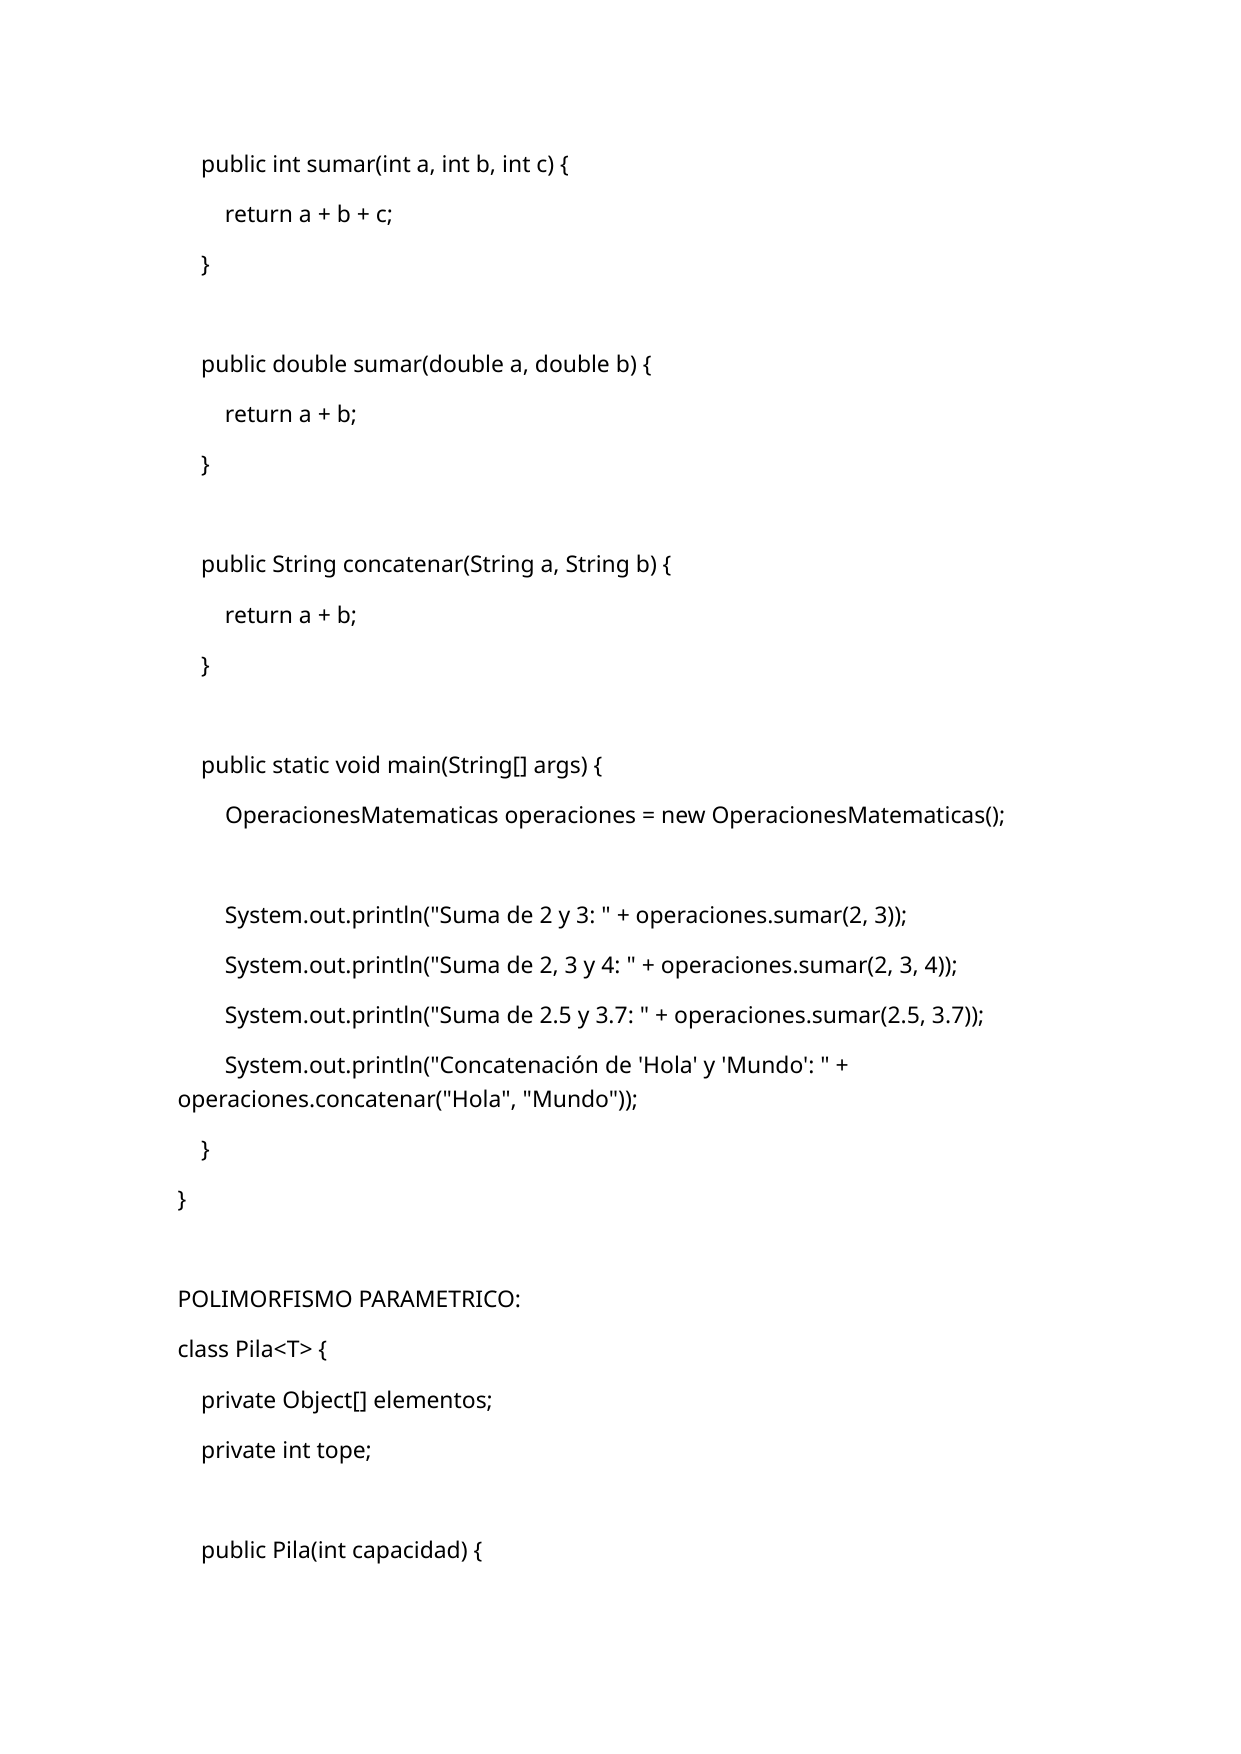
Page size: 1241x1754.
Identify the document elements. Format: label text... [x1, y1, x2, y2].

text System.out.println("Suma de 2.5 y 3.7: " + operaciones.sumar(2.5, 3.7)); [177, 999, 1063, 1031]
text System.out.println("Concatenación de 'Hola' y 'Mundo': " + operaciones.concatenar("Hola", "Mundo")); [177, 1049, 1063, 1114]
text POLIMORFISMO PARAMETRICO: [177, 1283, 1063, 1314]
text } [177, 248, 1063, 279]
text return a + b; [177, 598, 1063, 630]
text public Pila(int capacidad) { [177, 1534, 1063, 1565]
text public int sumar(int a, int b, int c) { [177, 148, 1063, 179]
text class Pila<T> { [177, 1333, 1063, 1365]
text return a + b + c; [177, 198, 1063, 229]
text } [177, 1183, 1063, 1214]
text System.out.println("Suma de 2, 3 y 4: " + operaciones.sumar(2, 3, 4)); [177, 949, 1063, 981]
text public String concatenar(String a, String b) { [177, 548, 1063, 580]
text System.out.println("Suma de 2 y 3: " + operaciones.sumar(2, 3)); [177, 899, 1063, 930]
text return a + b; [177, 398, 1063, 429]
text public static void main(String[] args) { [177, 749, 1063, 780]
text } [177, 1133, 1063, 1164]
text } [177, 448, 1063, 479]
text private Object[] elementos; [177, 1383, 1063, 1415]
text OperacionesMatematicas operaciones = new OperacionesMatematicas(); [177, 799, 1063, 830]
text private int tope; [177, 1434, 1063, 1465]
text } [177, 649, 1063, 680]
text public double sumar(double a, double b) { [177, 348, 1063, 379]
